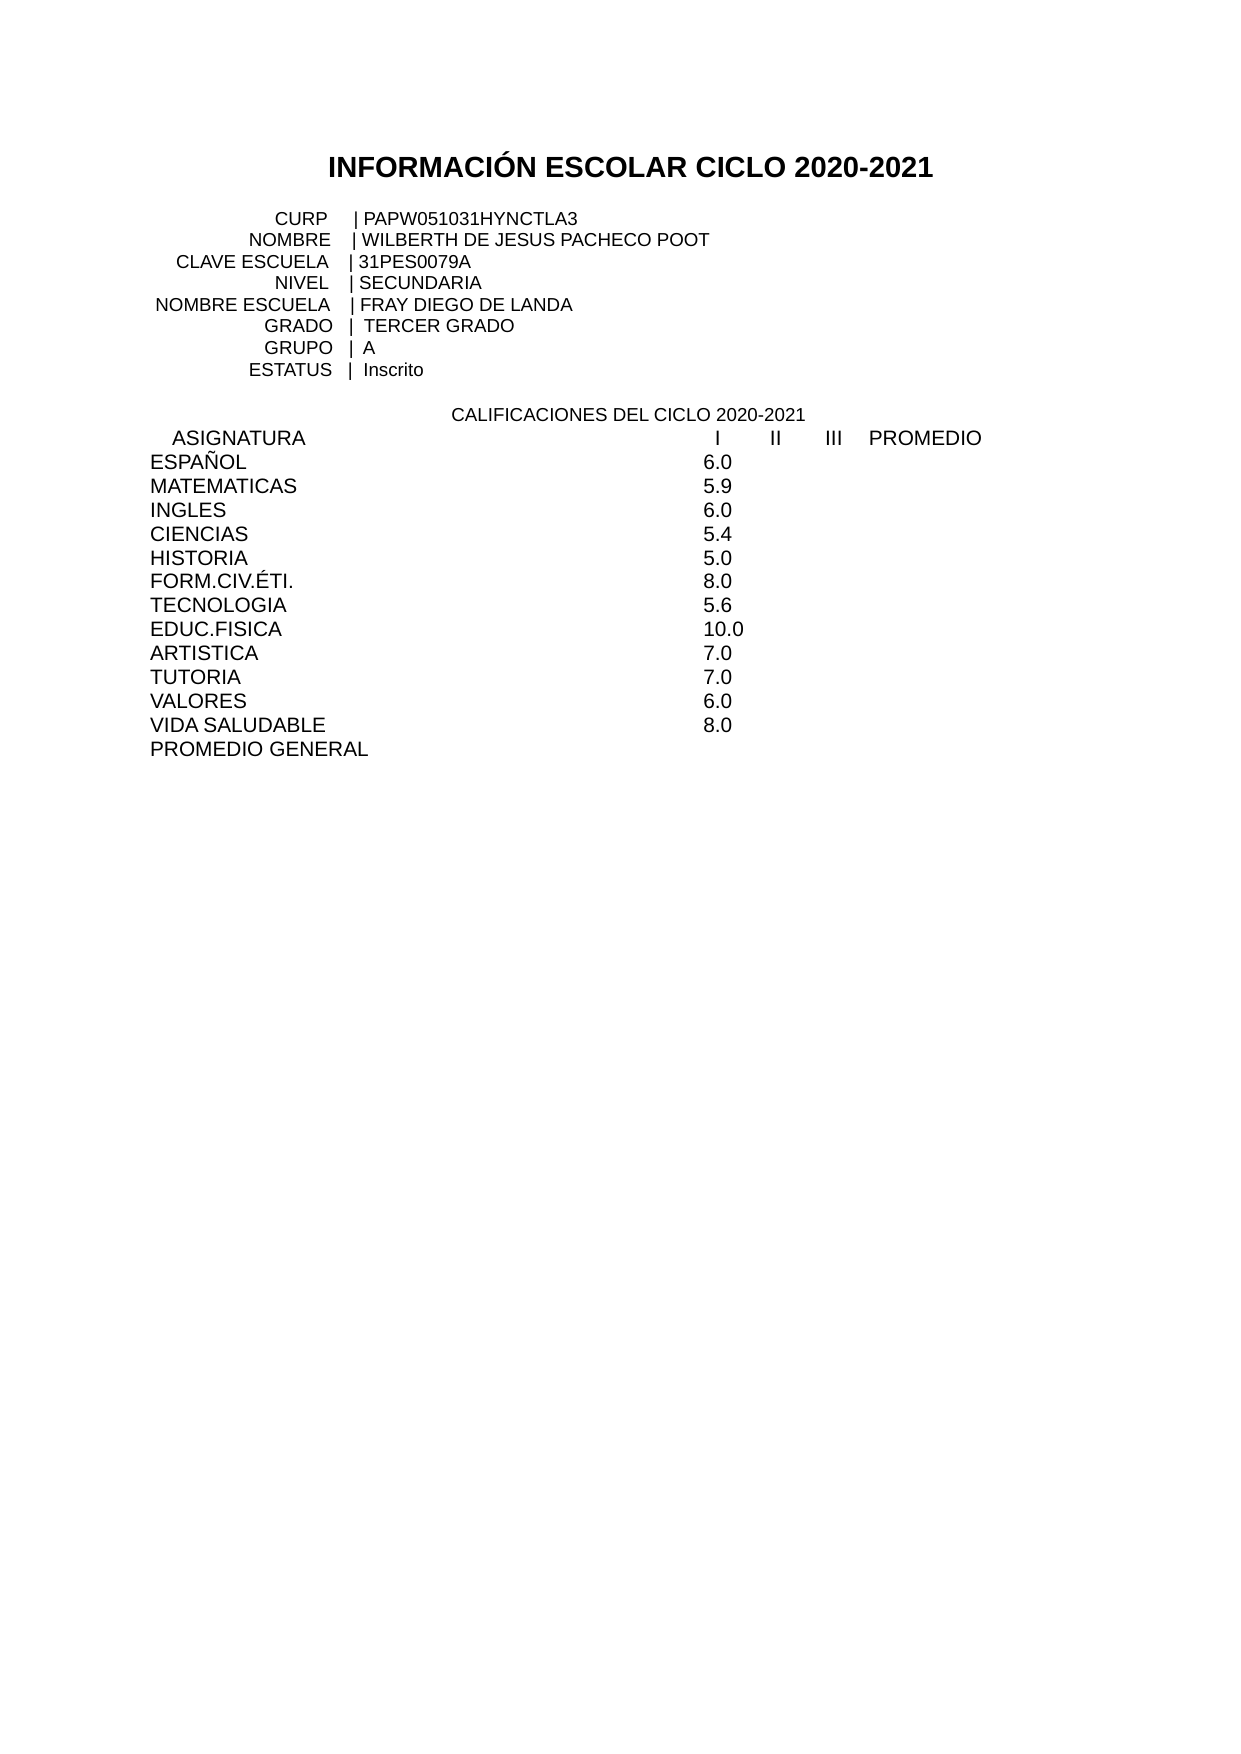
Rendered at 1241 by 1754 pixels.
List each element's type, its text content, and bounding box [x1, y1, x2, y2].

table_cell [814, 641, 869, 665]
table_cell [814, 569, 869, 593]
table_cell [814, 713, 869, 737]
table_cell FORM.CIV.ÉTI. [150, 569, 703, 593]
text CURP | PAPW051031HYNCTLA3 [150, 207, 1090, 229]
table_cell [758, 521, 813, 545]
table_cell [814, 689, 869, 713]
table_cell VALORES [150, 689, 703, 713]
table_cell [869, 713, 1090, 737]
text NOMBRE ESCUELA | FRAY DIEGO DE LANDA [150, 294, 1090, 315]
table_cell 6.0 [703, 498, 758, 521]
table_cell [869, 641, 1090, 665]
table_cell 10.0 [703, 617, 758, 641]
table_cell [869, 545, 1090, 569]
table_cell [814, 593, 869, 617]
table_cell 8.0 [703, 713, 758, 737]
table_cell [758, 617, 813, 641]
table_cell EDUC.FISICA [150, 617, 703, 641]
table_cell 5.6 [703, 593, 758, 617]
table_cell [814, 450, 869, 473]
table_cell TECNOLOGIA [150, 593, 703, 617]
text ESTATUS | Inscrito [150, 358, 1090, 380]
table_header II [758, 426, 813, 449]
table_cell [869, 569, 1090, 593]
table_cell [814, 498, 869, 521]
table_cell ESPAÑOL [150, 450, 703, 473]
text GRUPO | A [150, 337, 1090, 358]
table_cell [758, 450, 813, 473]
table_cell 7.0 [703, 641, 758, 665]
table_cell [814, 474, 869, 497]
table_cell [869, 689, 1090, 713]
table_cell 5.9 [703, 474, 758, 497]
table_cell [869, 665, 1090, 689]
table_cell 6.0 [703, 689, 758, 713]
text INFORMACIÓN ESCOLAR CICLO 2020-2021 [150, 150, 1090, 183]
table_cell [758, 545, 813, 569]
table_cell 5.0 [703, 545, 758, 569]
table_cell [869, 593, 1090, 617]
table_cell [869, 474, 1090, 497]
table_cell MATEMATICAS [150, 474, 703, 497]
table_cell HISTORIA [150, 545, 703, 569]
table_cell VIDA SALUDABLE [150, 713, 703, 737]
table_header III [814, 426, 869, 449]
table_cell PROMEDIO GENERAL [150, 737, 703, 761]
table_cell CIENCIAS [150, 521, 703, 545]
table_cell [758, 713, 813, 737]
table_cell ARTISTICA [150, 641, 703, 665]
table_header I [703, 426, 758, 449]
table_cell [758, 665, 813, 689]
table_header PROMEDIO [869, 426, 1090, 449]
table_cell [814, 665, 869, 689]
table_cell 5.4 [703, 521, 758, 545]
table_cell [758, 569, 813, 593]
table_cell [869, 450, 1090, 473]
text NOMBRE | WILBERTH DE JESUS PACHECO POOT [150, 229, 1090, 251]
table_cell [814, 545, 869, 569]
table_cell [869, 521, 1090, 545]
text GRADO | TERCER GRADO [150, 315, 1090, 337]
table_cell 6.0 [703, 450, 758, 473]
table_cell [703, 737, 758, 761]
table_cell [758, 593, 813, 617]
table_cell 7.0 [703, 665, 758, 689]
table_cell [814, 521, 869, 545]
table_cell INGLES [150, 498, 703, 521]
text CALIFICACIONES DEL CICLO 2020-2021 [150, 404, 1090, 426]
table_header ASIGNATURA [150, 426, 703, 449]
table_cell 8.0 [703, 569, 758, 593]
table_cell TUTORIA [150, 665, 703, 689]
table_cell [758, 641, 813, 665]
table_cell [758, 474, 813, 497]
table_cell [869, 498, 1090, 521]
table_cell [758, 498, 813, 521]
table_cell [758, 689, 813, 713]
table_cell [869, 617, 1090, 641]
text NIVEL | SECUNDARIA [150, 272, 1090, 294]
text CLAVE ESCUELA | 31PES0079A [150, 251, 1090, 272]
table_cell [814, 617, 869, 641]
